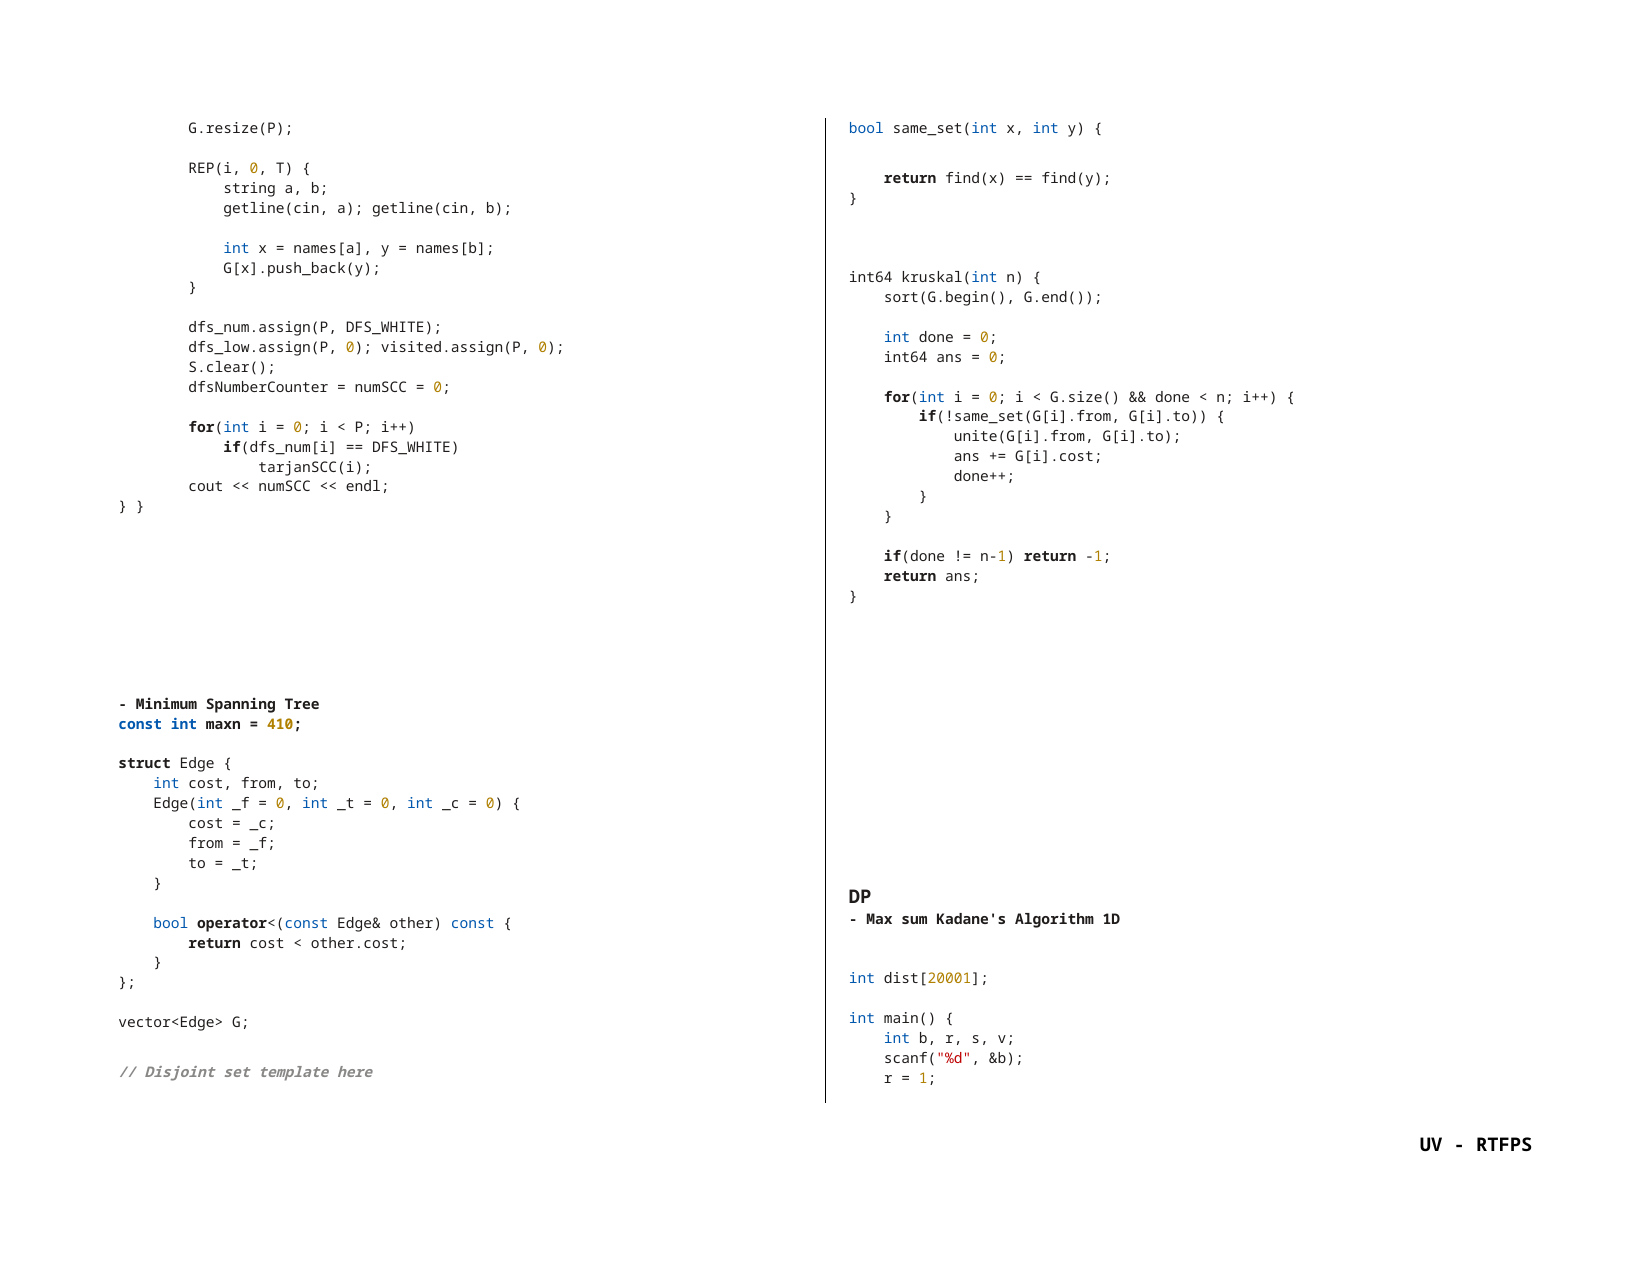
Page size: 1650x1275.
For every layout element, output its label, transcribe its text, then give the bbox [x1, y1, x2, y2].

text bool same_set(int x, int y) { [849, 118, 1532, 138]
text G.resize(P); [118, 118, 801, 138]
text // Disjoint set template here [118, 1061, 801, 1081]
text } [118, 277, 801, 297]
text } [118, 952, 801, 972]
text } } [118, 496, 801, 516]
text REP(i, 0, T) { [118, 158, 801, 178]
text to = _t; [118, 853, 801, 873]
text } [849, 187, 1532, 207]
text } [118, 873, 801, 893]
text if(dfs_num[i] == DFS_WHITE) [118, 436, 801, 456]
text Edge(int _f = 0, int _t = 0, int _c = 0) { [118, 793, 801, 813]
text DP [849, 883, 1532, 908]
text dfs_num.assign(P, DFS_WHITE); [118, 317, 801, 337]
text int main() { [849, 1008, 1532, 1028]
text struct Edge { [118, 753, 801, 773]
text return cost < other.cost; [118, 932, 801, 952]
text if(done != n-1) return -1; [849, 546, 1532, 565]
text int64 kruskal(int n) { [849, 267, 1532, 287]
text dfs_low.assign(P, 0); visited.assign(P, 0); [118, 337, 801, 357]
text int cost, from, to; [118, 773, 801, 793]
text getline(cin, a); getline(cin, b); [118, 198, 801, 218]
text for(int i = 0; i < P; i++) [118, 417, 801, 436]
text string a, b; [118, 178, 801, 198]
text return find(x) == find(y); [849, 167, 1532, 187]
text const int maxn = 410; [118, 713, 801, 733]
text ans += G[i].cost; [849, 446, 1532, 466]
text int b, r, s, v; [849, 1028, 1532, 1048]
text int dist[20001]; [849, 968, 1532, 988]
text } [849, 506, 1532, 526]
text - Minimum Spanning Tree [118, 694, 801, 713]
text for(int i = 0; i < G.size() && done < n; i++) { [849, 386, 1532, 406]
text return ans; [849, 565, 1532, 585]
text - Max sum Kadane's Algorithm 1D [849, 908, 1532, 928]
text cout << numSCC << endl; [118, 476, 801, 496]
text int done = 0; [849, 327, 1532, 347]
text dfsNumberCounter = numSCC = 0; [118, 377, 801, 397]
text bool operator<(const Edge& other) const { [118, 912, 801, 932]
text S.clear(); [118, 357, 801, 377]
text from = _f; [118, 833, 801, 853]
text sort(G.begin(), G.end()); [849, 287, 1532, 307]
text cost = _c; [118, 813, 801, 833]
text unite(G[i].from, G[i].to); [849, 426, 1532, 446]
text } [849, 486, 1532, 506]
text int x = names[a], y = names[b]; [118, 237, 801, 257]
text G[x].push_back(y); [118, 257, 801, 277]
text scanf("%d", &b); [849, 1048, 1532, 1068]
text int64 ans = 0; [849, 347, 1532, 366]
text tarjanSCC(i); [118, 456, 801, 476]
text vector<Edge> G; [118, 1012, 801, 1032]
text } [849, 585, 1532, 605]
text }; [118, 972, 801, 992]
text if(!same_set(G[i].from, G[i].to)) { [849, 406, 1532, 426]
text done++; [849, 466, 1532, 486]
text r = 1; [849, 1068, 1532, 1088]
